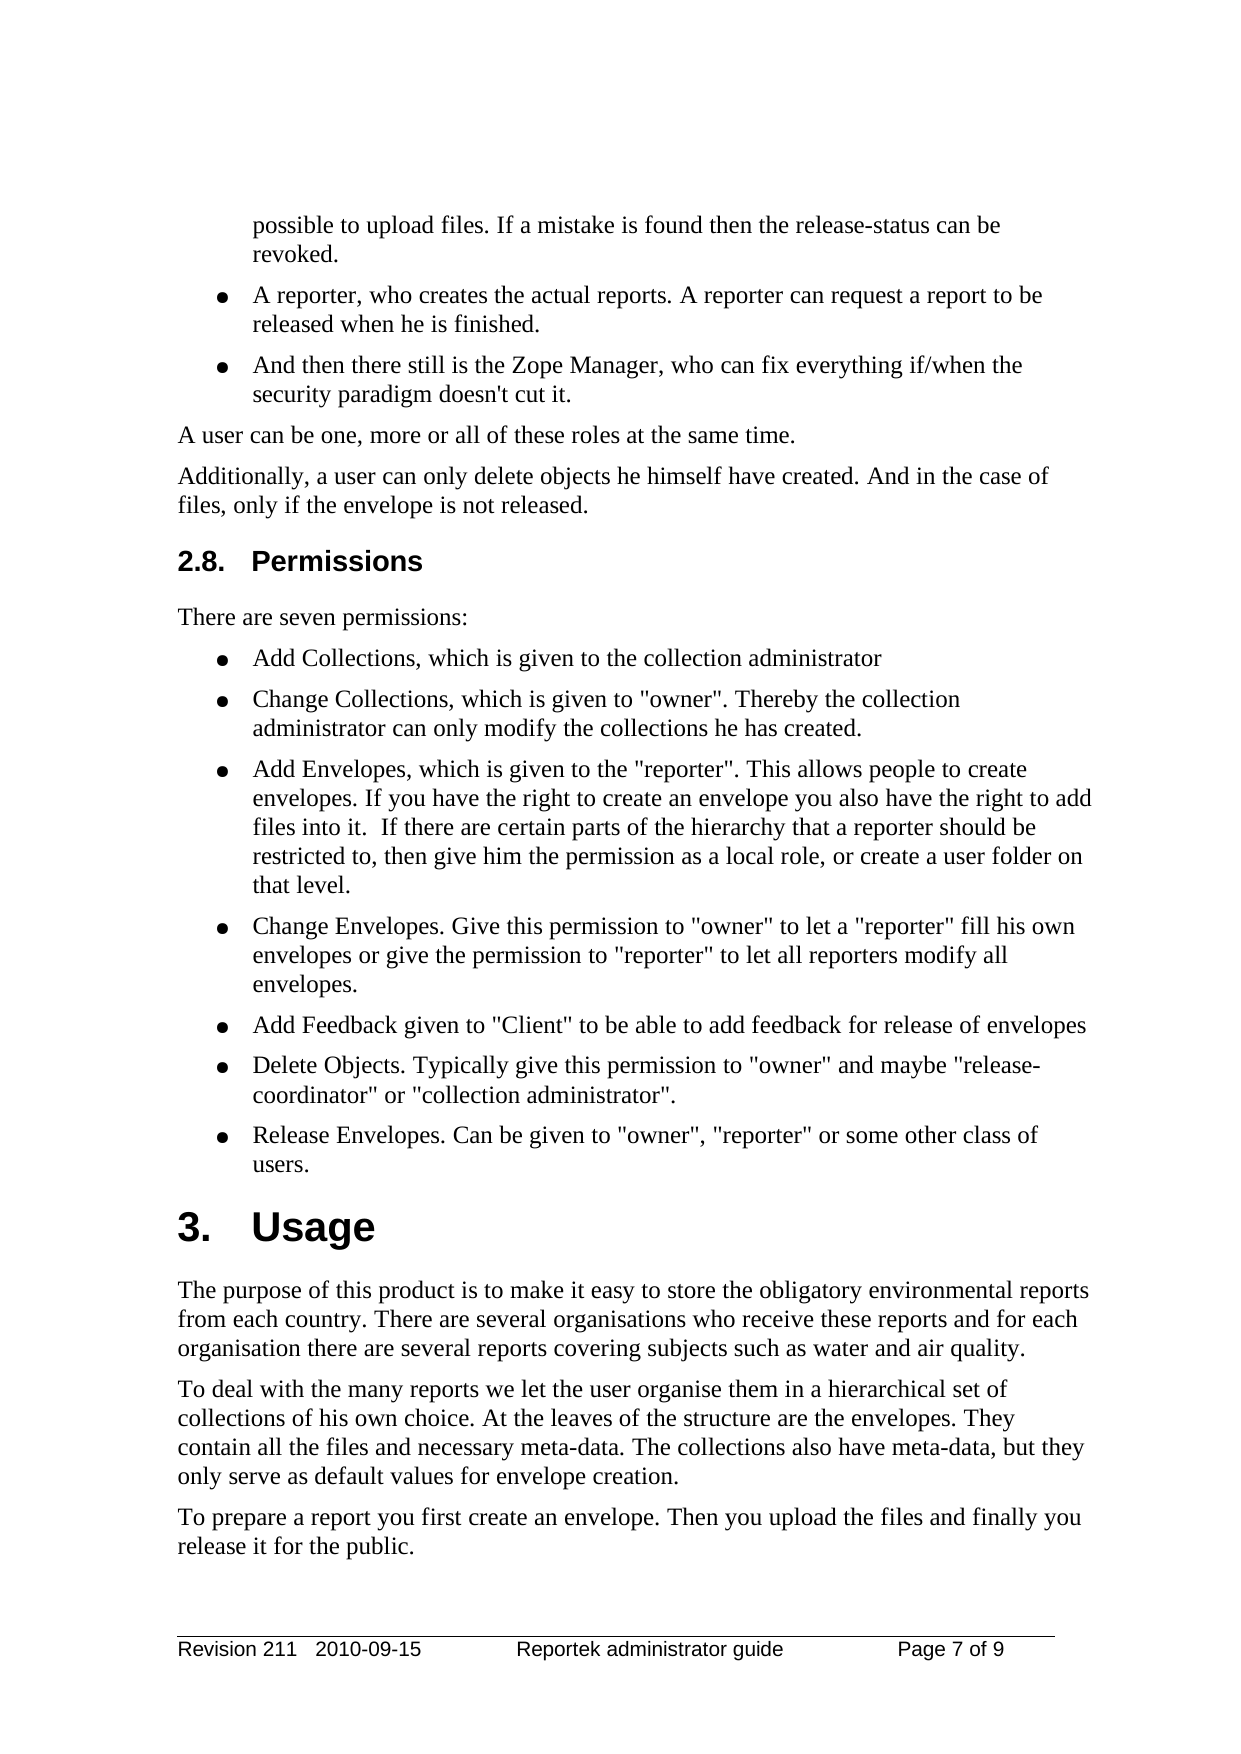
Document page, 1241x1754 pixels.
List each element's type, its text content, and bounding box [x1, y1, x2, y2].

text There are seven permissions: [177, 602, 1092, 631]
list Add Feedback given to "Client" to be able to add feedback for release of envelopes [215, 1009, 1092, 1039]
list Add Envelopes, which is given to the "reporter". This allows people to create envelopes. If you have the right to create an envelope you also have the right to add files into it. If there are certain parts of the hierarchy that a reporter should be restricted to, then give him the permission as a local role, or create a user folder on that level. [215, 753, 1092, 899]
text A user can be one, more or all of these roles at the same time. [177, 420, 1092, 449]
list Change Envelopes. Give this permission to "owner" to let a "reporter" fill his own envelopes or give the permission to "reporter" to let all reporters modify all envelopes. [215, 911, 1092, 998]
text Additionally, a user can only delete objects he himself have created. And in the case of files, only if the envelope is not released. [177, 461, 1092, 519]
subtitle Permissions [177, 544, 1092, 577]
list A reporter, who creates the actual reports. A reporter can request a report to be released when he is finished. [215, 280, 1092, 338]
list Add Collections, which is given to the collection administrator [215, 643, 1092, 672]
list And then there still is the Zope Manager, who can fix everything if/when the security paradigm doesn't cut it. [215, 350, 1092, 408]
list Release Envelopes. Can be given to "owner", "reporter" or some other class of users. [215, 1120, 1092, 1178]
text The purpose of this product is to make it easy to store the obligatory environmental reports from each country. There are several organisations who receive these reports and for each organisation there are several reports covering subjects such as water and air quality. [177, 1275, 1092, 1362]
list Delete Objects. Typically give this permission to "owner" and maybe "release-coordinator" or "collection administrator". [215, 1050, 1092, 1108]
subtitle Usage [177, 1202, 1092, 1250]
list Change Collections, which is given to "owner". Thereby the collection administrator can only modify the collections he has created. [215, 684, 1092, 742]
text To deal with the many reports we let the user organise them in a hierarchical set of collections of his own choice. At the leaves of the structure are the envelopes. They contain all the files and necessary meta-data. The collections also have meta-data, but they only serve as default values for envelope creation. [177, 1374, 1092, 1490]
text To prepare a report you first create an envelope. Then you upload the files and finally you release it for the public. [177, 1502, 1092, 1560]
list possible to upload files. If a mistake is found then the release-status can be revoked. [215, 210, 1092, 268]
